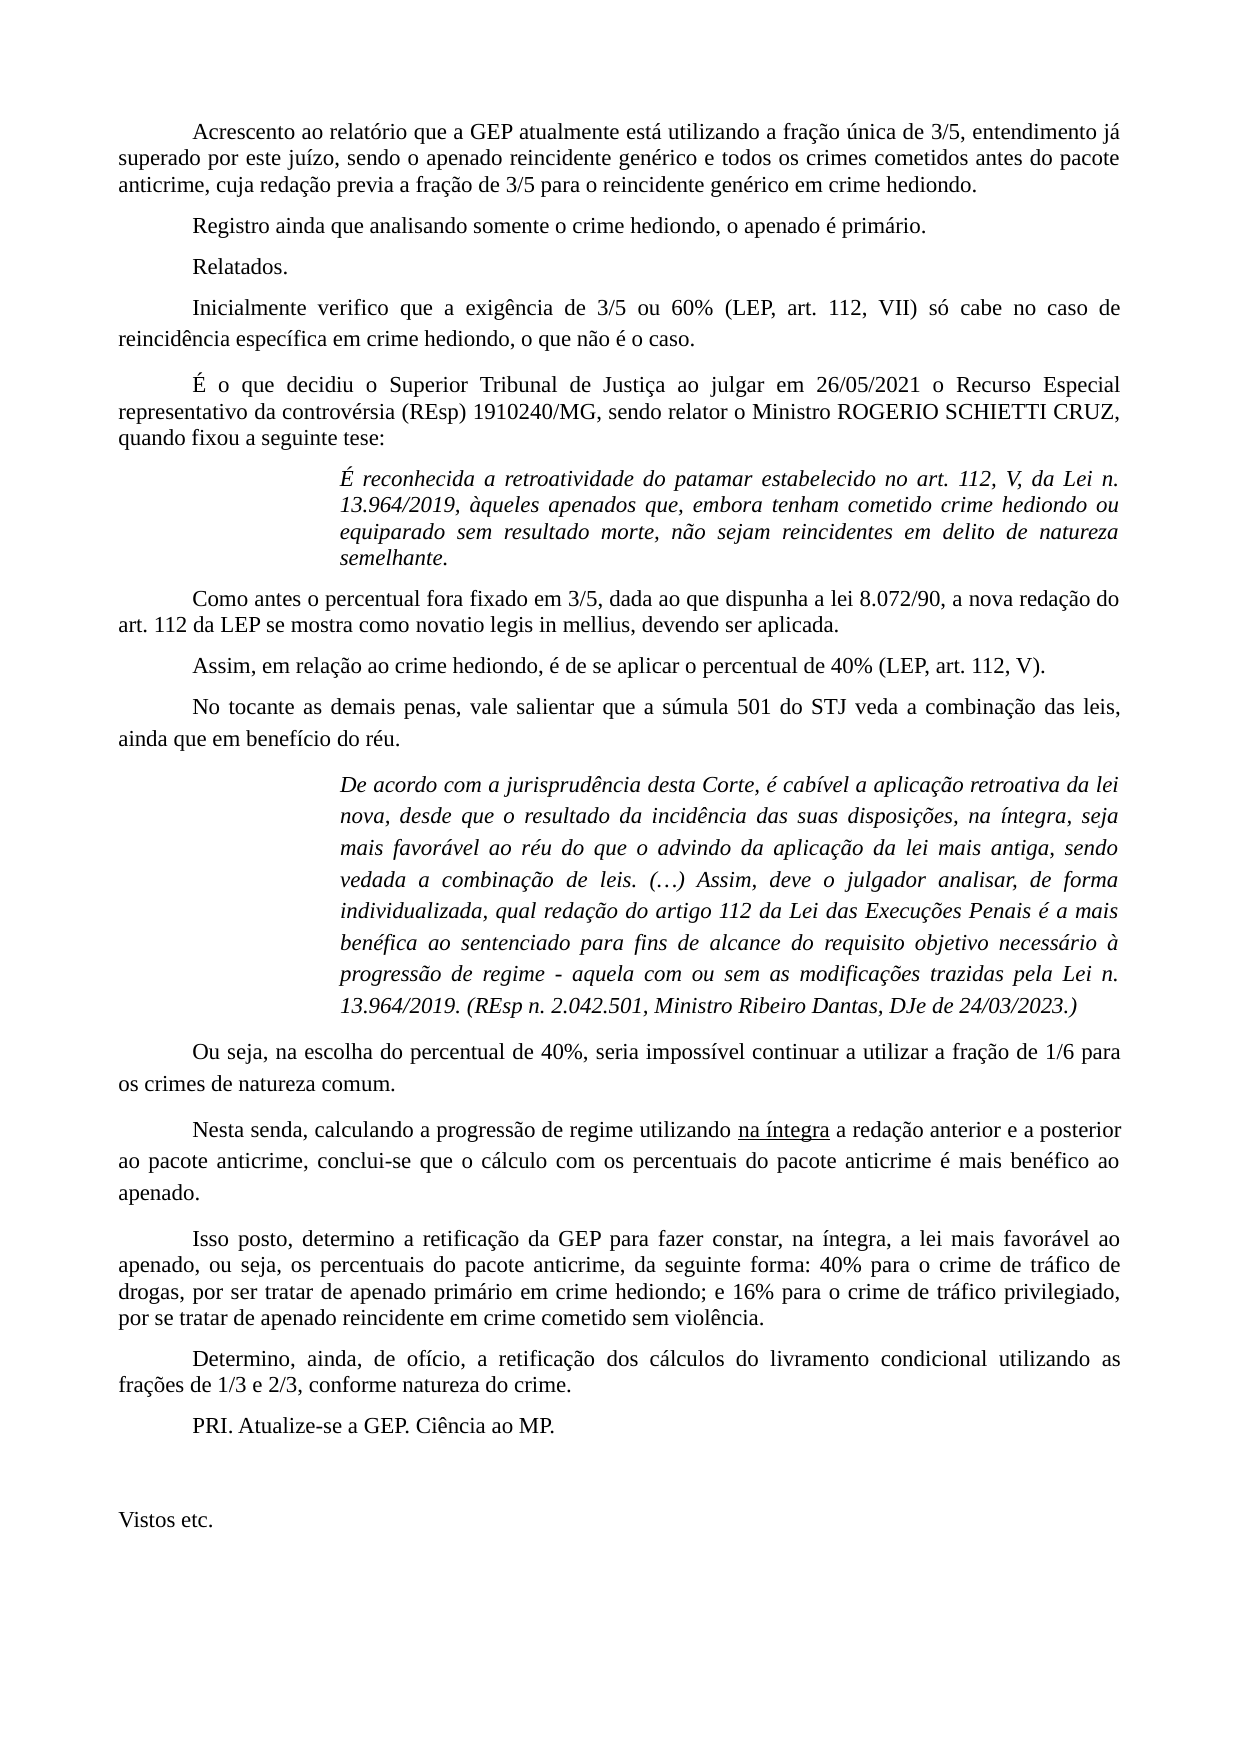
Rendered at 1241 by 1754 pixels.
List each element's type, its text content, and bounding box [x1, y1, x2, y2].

text PRI. Atualize-se a GEP. Ciência ao MP. [118, 1412, 1122, 1439]
text É o que decidiu o Superior Tribunal de Justiça ao julgar em 26/05/2021 o Recurso Especial representativo da controvérsia (REsp) 1910240/MG, sendo relator o Ministro ROGERIO SCHIETTI CRUZ, quando fixou a seguinte tese: [118, 371, 1122, 450]
text Nesta senda, calculando a progressão de regime utilizando na íntegra a redação anterior e a posterior ao pacote anticrime, conclui-se que o cálculo com os percentuais do pacote anticrime é mais benéfico ao apenado. [118, 1116, 1122, 1205]
text Relatados. [118, 253, 1122, 279]
text É reconhecida a retroatividade do patamar estabelecido no art. 112, V, da Lei n. 13.964/2019, àqueles apenados que, embora tenham cometido crime hediondo ou equiparado sem resultado morte, não sejam reincidentes em delito de natureza semelhante. [339, 465, 1122, 570]
text Determino, ainda, de ofício, a retificação dos cálculos do livramento condicional utilizando as frações de 1/3 e 2/3, conforme natureza do crime. [118, 1345, 1122, 1398]
text Como antes o percentual fora fixado em 3/5, dada ao que dispunha a lei 8.072/90, a nova redação do art. 112 da LEP se mostra como novatio legis in mellius, devendo ser aplicada. [118, 585, 1122, 638]
text Ou seja, na escolha do percentual de 40%, seria impossível continuar a utilizar a fração de 1/6 para os crimes de natureza comum. [118, 1038, 1122, 1096]
text Acrescento ao relatório que a GEP atualmente está utilizando a fração única de 3/5, entendimento já superado por este juízo, sendo o apenado reincidente genérico e todos os crimes cometidos antes do pacote anticrime, cuja redação previa a fração de 3/5 para o reincidente genérico em crime hediondo. [118, 118, 1122, 197]
text Assim, em relação ao crime hediondo, é de se aplicar o percentual de 40% (LEP, art. 112, V). [118, 652, 1122, 679]
text No tocante as demais penas, vale salientar que a súmula 501 do STJ veda a combinação das leis, ainda que em benefício do réu. [118, 693, 1122, 751]
text Registro ainda que analisando somente o crime hediondo, o apenado é primário. [118, 212, 1122, 238]
text De acordo com a jurisprudência desta Corte, é cabível a aplicação retroativa da lei nova, desde que o resultado da incidência das suas disposições, na íntegra, seja mais favorável ao réu do que o advindo da aplicação da lei mais antiga, sendo vedada a combinação de leis. (…) Assim, deve o julgador analisar, de forma individualizada, qual redação do artigo 112 da Lei das Execuções Penais é a mais benéfica ao sentenciado para fins de alcance do requisito objetivo necessário à progressão de regime - aquela com ou sem as modificações trazidas pela Lei n. 13.964/2019. (REsp n. 2.042.501, Ministro Ribeiro Dantas, DJe de 24/03/2023.) [340, 771, 1122, 1018]
text Vistos etc. [118, 1506, 1122, 1532]
text Isso posto, determino a retificação da GEP para fazer constar, na íntegra, a lei mais favorável ao apenado, ou seja, os percentuais do pacote anticrime, da seguinte forma: 40% para o crime de tráfico de drogas, por ser tratar de apenado primário em crime hediondo; e 16% para o crime de tráfico privilegiado, por se tratar de apenado reincidente em crime cometido sem violência. [118, 1225, 1122, 1330]
text Inicialmente verifico que a exigência de 3/5 ou 60% (LEP, art. 112, VII) só cabe no caso de reincidência específica em crime hediondo, o que não é o caso. [118, 294, 1122, 352]
